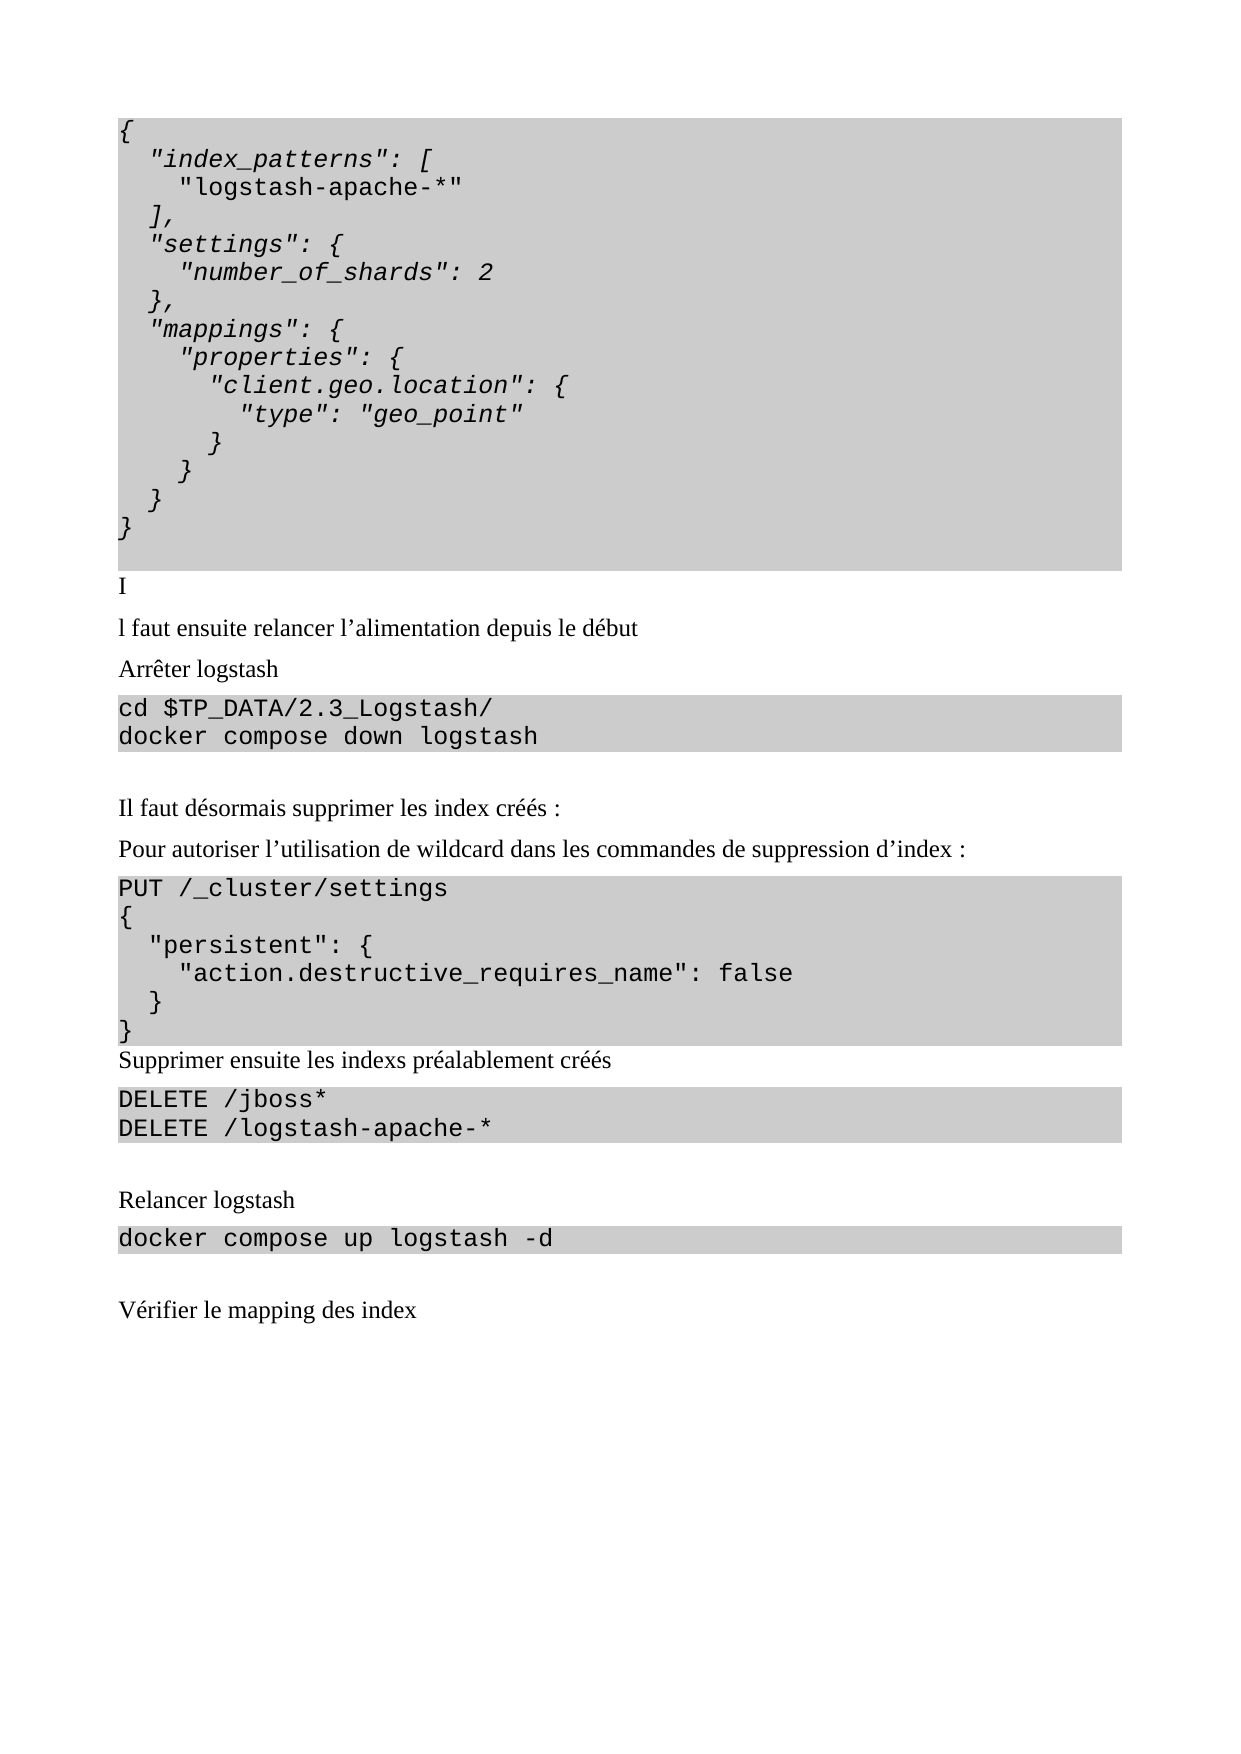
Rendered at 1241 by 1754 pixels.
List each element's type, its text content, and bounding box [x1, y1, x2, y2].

text Supprimer ensuite les indexs préalablement créés [118, 1046, 1122, 1074]
text "mappings": { [118, 316, 1122, 345]
text { [118, 904, 1122, 932]
text I [118, 571, 1122, 600]
text } [118, 458, 1122, 486]
text "type": "geo_point" [118, 401, 1122, 430]
text DELETE /jboss* [118, 1087, 1122, 1115]
text "number_of_shards": 2 [118, 260, 1122, 288]
text DELETE /logstash-apache-* [118, 1115, 1122, 1143]
text docker compose up logstash -d [118, 1226, 1122, 1254]
text } [118, 430, 1122, 458]
text Vérifier le mapping des index [118, 1296, 1122, 1324]
text Relancer logstash [118, 1185, 1122, 1213]
text } [118, 515, 1122, 543]
text l faut ensuite relancer l’alimentation depuis le début [118, 613, 1122, 641]
text } [118, 1017, 1122, 1046]
text }, [118, 288, 1122, 316]
text } [118, 486, 1122, 515]
text } [118, 989, 1122, 1017]
text "logstash-apache-*" [118, 175, 1122, 203]
text "settings": { [118, 231, 1122, 260]
text "action.destructive_requires_name": false [118, 961, 1122, 989]
text Arrêter logstash [118, 654, 1122, 683]
text Il faut désormais supprimer les index créés : [118, 793, 1122, 822]
text { [118, 118, 1122, 146]
text "properties": { [118, 345, 1122, 373]
text ], [118, 203, 1122, 231]
text "client.geo.location": { [118, 373, 1122, 401]
text PUT /_cluster/settings [118, 876, 1122, 904]
text "index_patterns": [ [118, 146, 1122, 175]
text docker compose down logstash [118, 723, 1122, 752]
text cd $TP_DATA/2.3_Logstash/ [118, 695, 1122, 723]
text Pour autoriser l’utilisation de wildcard dans les commandes de suppression d’index : [118, 834, 1122, 863]
text "persistent": { [118, 932, 1122, 961]
